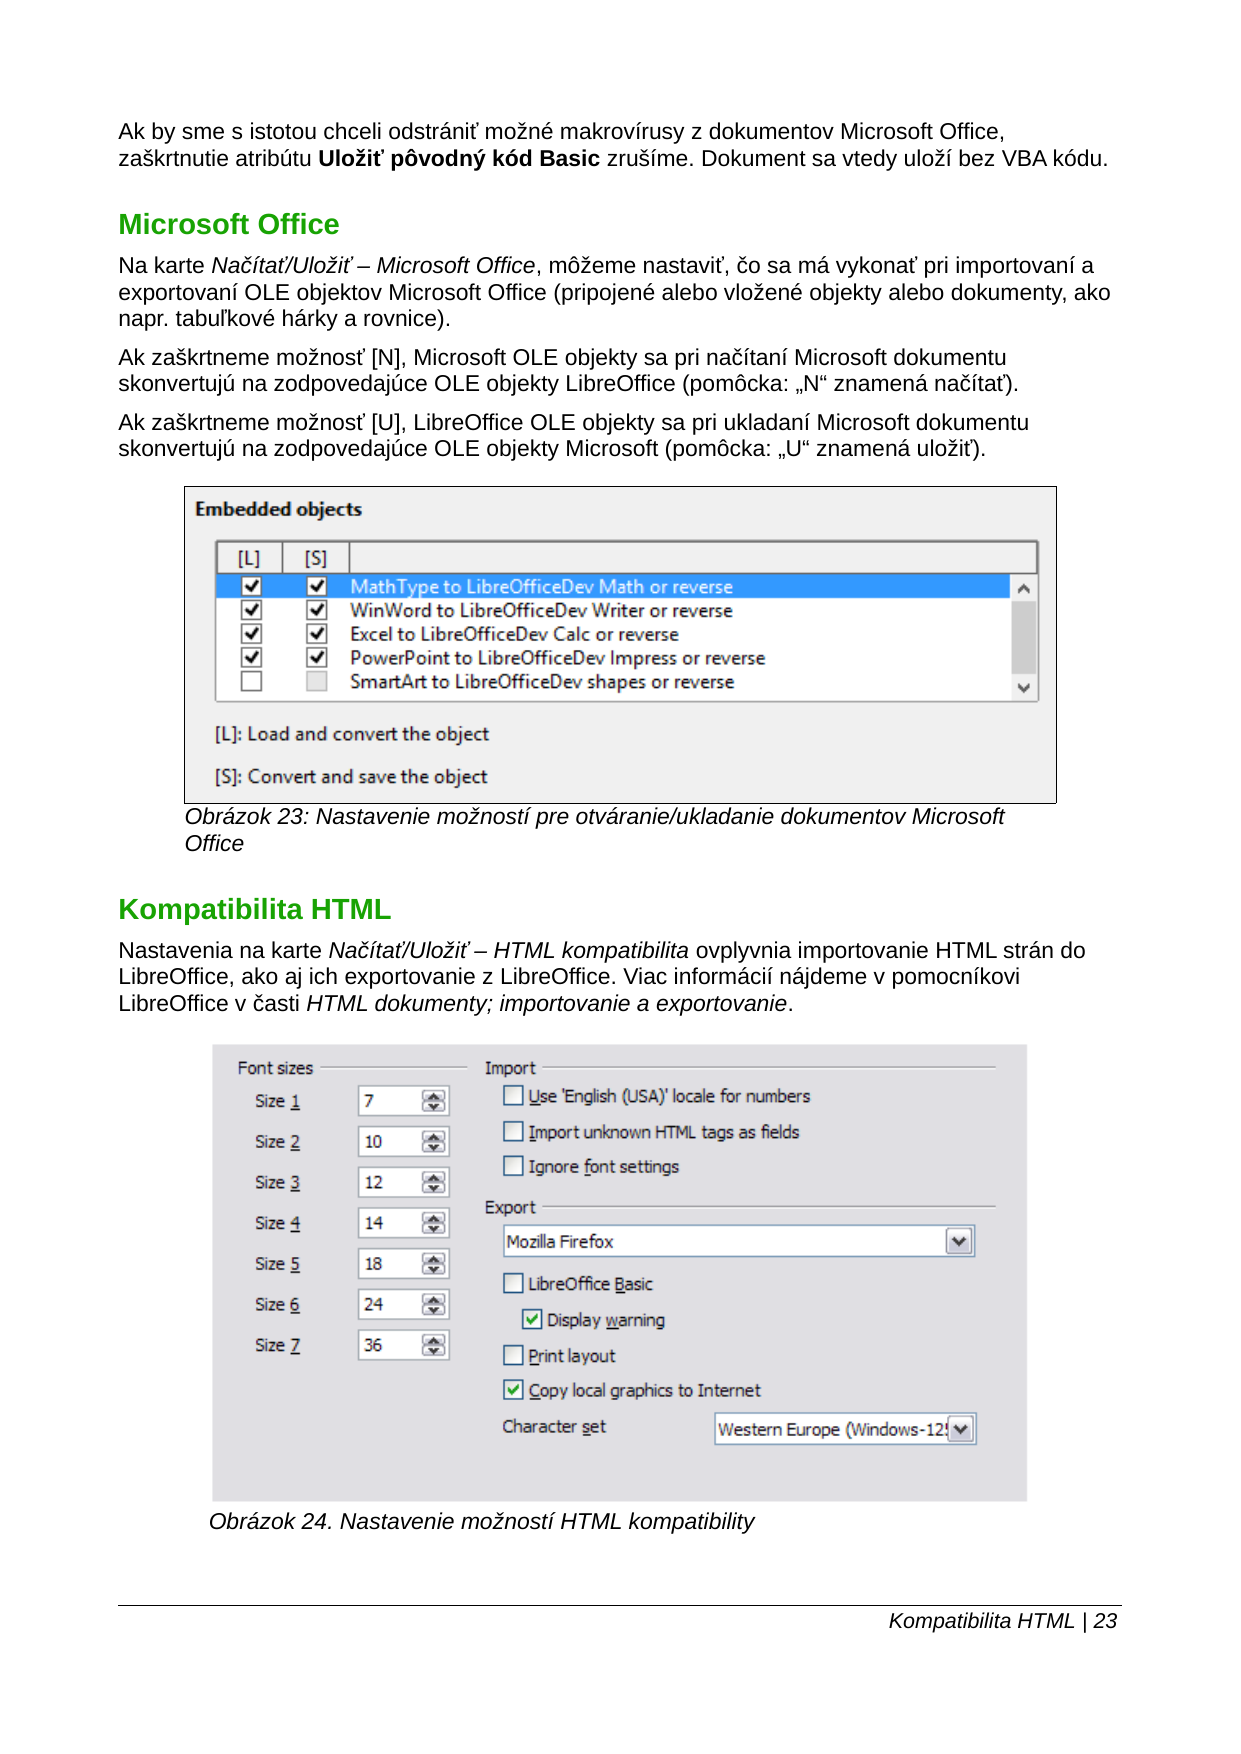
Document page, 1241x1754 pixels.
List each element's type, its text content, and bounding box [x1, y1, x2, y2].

picture [185, 487, 1056, 803]
text Ak zaškrtneme možnosť [U], LibreOffice OLE objekty sa pri ukladaní Microsoft dokumentu skonvertujú na zodpovedajúce OLE objekty Microsoft (pomôcka: „U“ znamená uložiť). [118, 409, 1122, 462]
subtitle Kompatibilita HTML [118, 892, 1122, 925]
text Obrázok 23: Nastavenie možností pre otváranie/ukladanie dokumentov Microsoft Office [184, 804, 1056, 856]
text Na karte Načítať/Uložiť – Microsoft Office, môžeme nastaviť, čo sa má vykonať pri importovaní a exportovaní OLE objektov Microsoft Office (pripojené alebo vložené objekty alebo dokumenty, ako napr. tabuľkové hárky a rovnice). [118, 252, 1122, 331]
text Ak zaškrtneme možnosť [N], Microsoft OLE objekty sa pri načítaní Microsoft dokumentu skonvertujú na zodpovedajúce OLE objekty LibreOffice (pomôcka: „N“ znamená načítať). [118, 344, 1122, 397]
subtitle Microsoft Office [118, 207, 1122, 241]
text Ak by sme s istotou chceli odstrániť možné makrovírusy z dokumentov Microsoft Office, zaškrtnutie atribútu Uložiť pôvodný kód Basic zrušíme. Dokument sa vtedy uloží bez VBA kódu. [118, 118, 1122, 171]
text Nastavenia na karte Načítať/Uložiť – HTML kompatibilita ovplyvnia importovanie HTML strán do LibreOffice, ako aj ich exportovanie z LibreOffice. Viac informácií nájdeme v pomocníkovi LibreOffice v časti HTML dokumenty; importovanie a exportovanie. [118, 937, 1122, 1016]
text Obrázok 24. Nastavenie možností HTML kompatibility [208, 1508, 1032, 1534]
picture [208, 1040, 1032, 1508]
